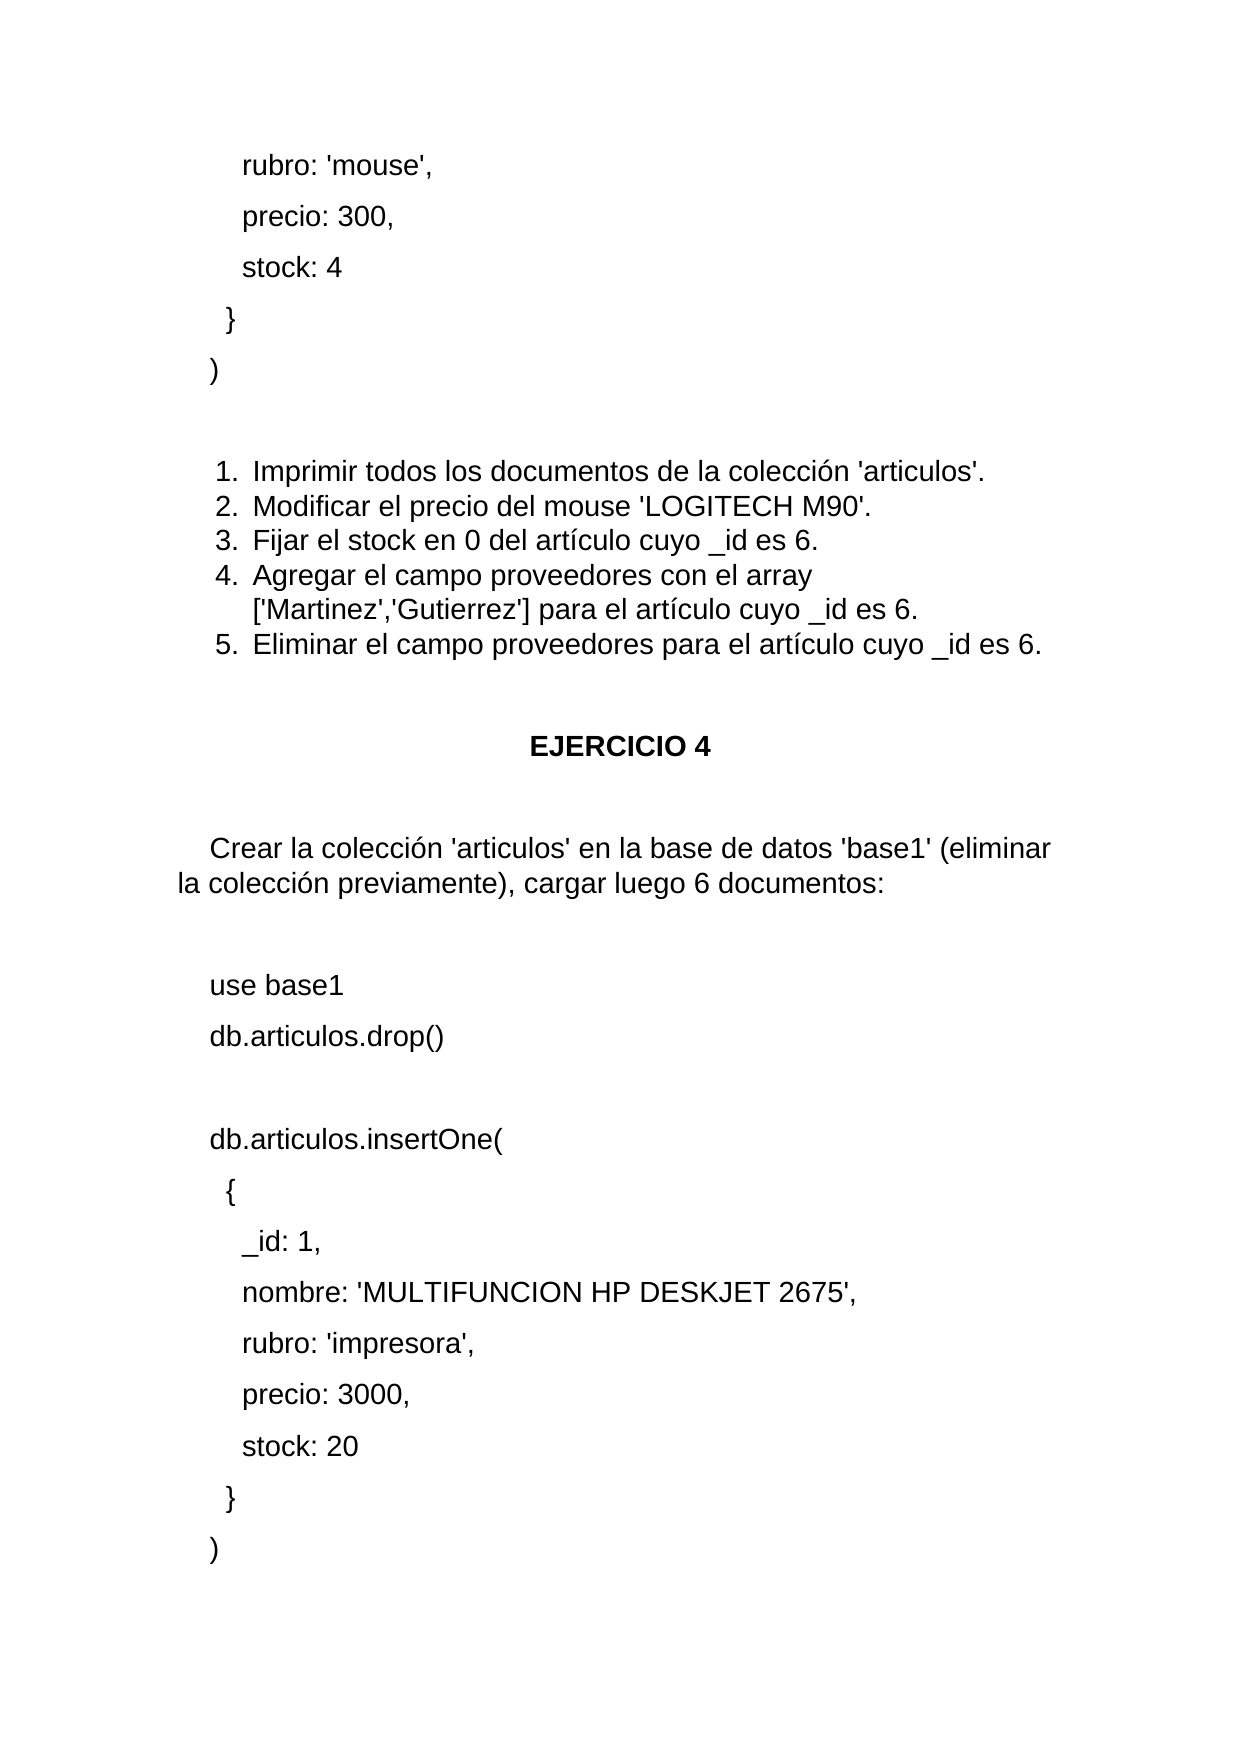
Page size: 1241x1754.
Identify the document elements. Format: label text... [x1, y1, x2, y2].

text EJERCICIO 4 [177, 729, 1063, 763]
list Eliminar el campo proveedores para el artículo cuyo _id es 6. [215, 627, 1063, 660]
text { [177, 1173, 1063, 1206]
text rubro: 'mouse', [177, 148, 1063, 181]
text nombre: 'MULTIFUNCION HP DESKJET 2675', [177, 1275, 1063, 1309]
text db.articulos.insertOne( [177, 1122, 1063, 1155]
text use base1 [177, 968, 1063, 1002]
text stock: 4 [177, 250, 1063, 283]
text } [177, 301, 1063, 334]
text precio: 300, [177, 199, 1063, 232]
text stock: 20 [177, 1428, 1063, 1462]
list Fijar el stock en 0 del artículo cuyo _id es 6. [215, 523, 1063, 557]
text ) [177, 352, 1063, 386]
text } [177, 1480, 1063, 1513]
list Agregar el campo proveedores con el array ['Martinez','Gutierrez'] para el artículo cuyo _id es 6. [215, 558, 1063, 626]
list Imprimir todos los documentos de la colección 'articulos'. [215, 454, 1063, 488]
text ) [177, 1531, 1063, 1564]
text _id: 1, [177, 1224, 1063, 1257]
list Modificar el precio del mouse 'LOGITECH M90'. [215, 489, 1063, 522]
text db.articulos.drop() [177, 1019, 1063, 1053]
text rubro: 'impresora', [177, 1326, 1063, 1360]
text precio: 3000, [177, 1377, 1063, 1411]
text Crear la colección 'articulos' en la base de datos 'base1' (eliminar la colección previamente), cargar luego 6 documentos: [177, 831, 1063, 899]
